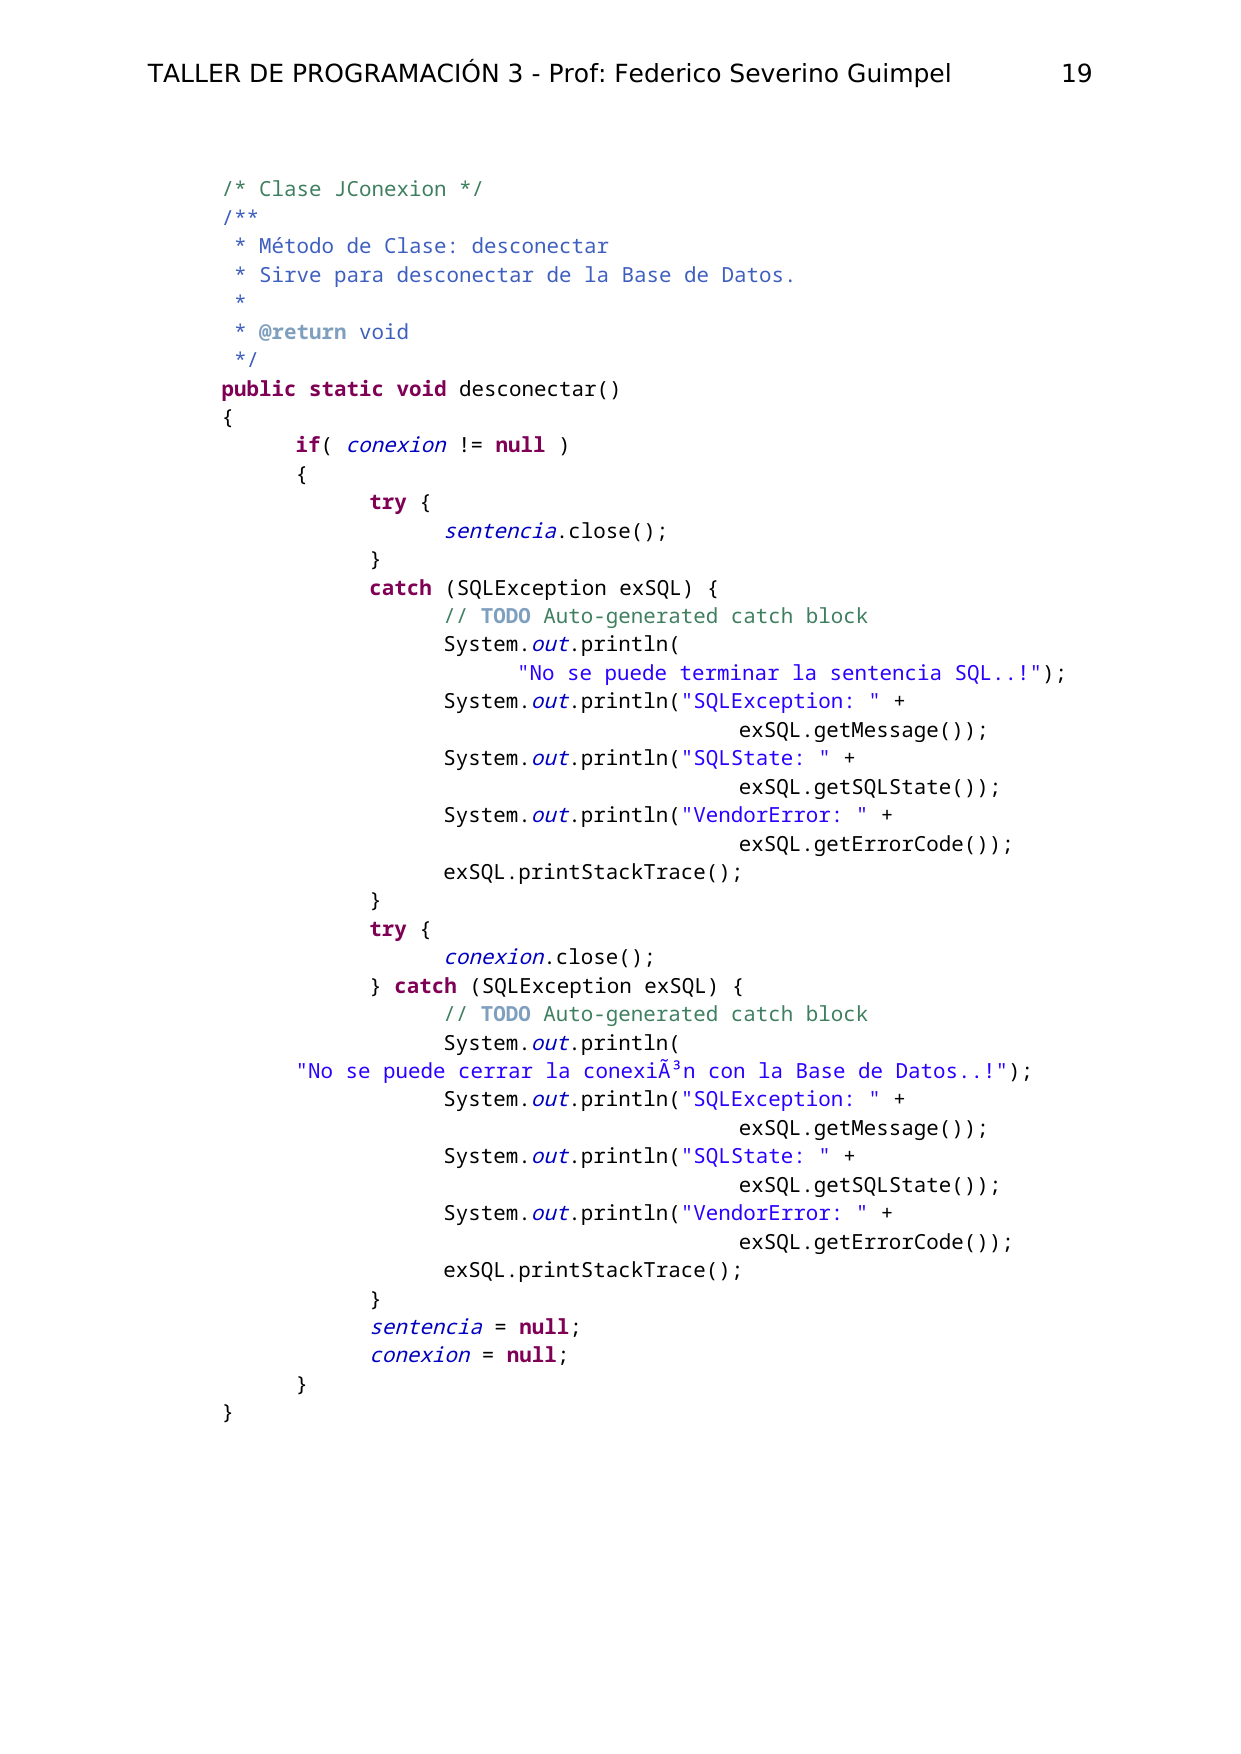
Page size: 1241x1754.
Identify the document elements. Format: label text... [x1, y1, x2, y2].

text exSQL.getErrorCode()); [148, 1227, 1093, 1255]
text * [148, 288, 1093, 317]
text System.out.println("VendorError: " + [148, 1198, 1093, 1227]
text sentencia = null; [148, 1312, 1093, 1341]
text { [148, 402, 1093, 431]
text } [148, 886, 1093, 914]
text } [148, 1369, 1093, 1397]
text conexion.close(); [148, 942, 1093, 971]
text System.out.println("SQLException: " + [148, 686, 1093, 715]
text } [148, 1284, 1093, 1312]
text System.out.println("SQLException: " + [148, 1084, 1093, 1113]
text sentencia.close(); [148, 516, 1093, 544]
text // TODO Auto-generated catch block [148, 601, 1093, 629]
text * @return void [148, 317, 1093, 345]
text exSQL.getMessage()); [148, 715, 1093, 743]
text System.out.println("SQLState: " + [148, 1141, 1093, 1170]
text } [148, 544, 1093, 573]
text exSQL.printStackTrace(); [148, 857, 1093, 886]
text public static void desconectar() [148, 374, 1093, 402]
text exSQL.getMessage()); [148, 1113, 1093, 1141]
text try { [148, 914, 1093, 942]
text } catch (SQLException exSQL) { [148, 971, 1093, 999]
text System.out.println( [148, 629, 1093, 658]
text try { [148, 487, 1093, 516]
text */ [148, 345, 1093, 374]
text /** [148, 203, 1093, 231]
text exSQL.getSQLState()); [148, 772, 1093, 800]
text System.out.println( [148, 1028, 1093, 1056]
text { [148, 459, 1093, 487]
text conexion = null; [148, 1341, 1093, 1369]
text exSQL.printStackTrace(); [148, 1255, 1093, 1284]
text "No se puede terminar la sentencia SQL..!"); [148, 658, 1093, 686]
text } [148, 1397, 1093, 1426]
text System.out.println("VendorError: " + [148, 800, 1093, 829]
text // TODO Auto-generated catch block [148, 999, 1093, 1028]
text /* Clase JConexion */ [148, 174, 1093, 203]
text exSQL.getSQLState()); [148, 1170, 1093, 1198]
text "No se puede cerrar la conexiÃ³n con la Base de Datos..!"); [148, 1056, 1093, 1084]
text catch (SQLException exSQL) { [148, 573, 1093, 601]
text System.out.println("SQLState: " + [148, 743, 1093, 772]
text * Método de Clase: desconectar [148, 231, 1093, 260]
text if( conexion != null ) [148, 431, 1093, 459]
text exSQL.getErrorCode()); [148, 829, 1093, 857]
text * Sirve para desconectar de la Base de Datos. [148, 260, 1093, 288]
